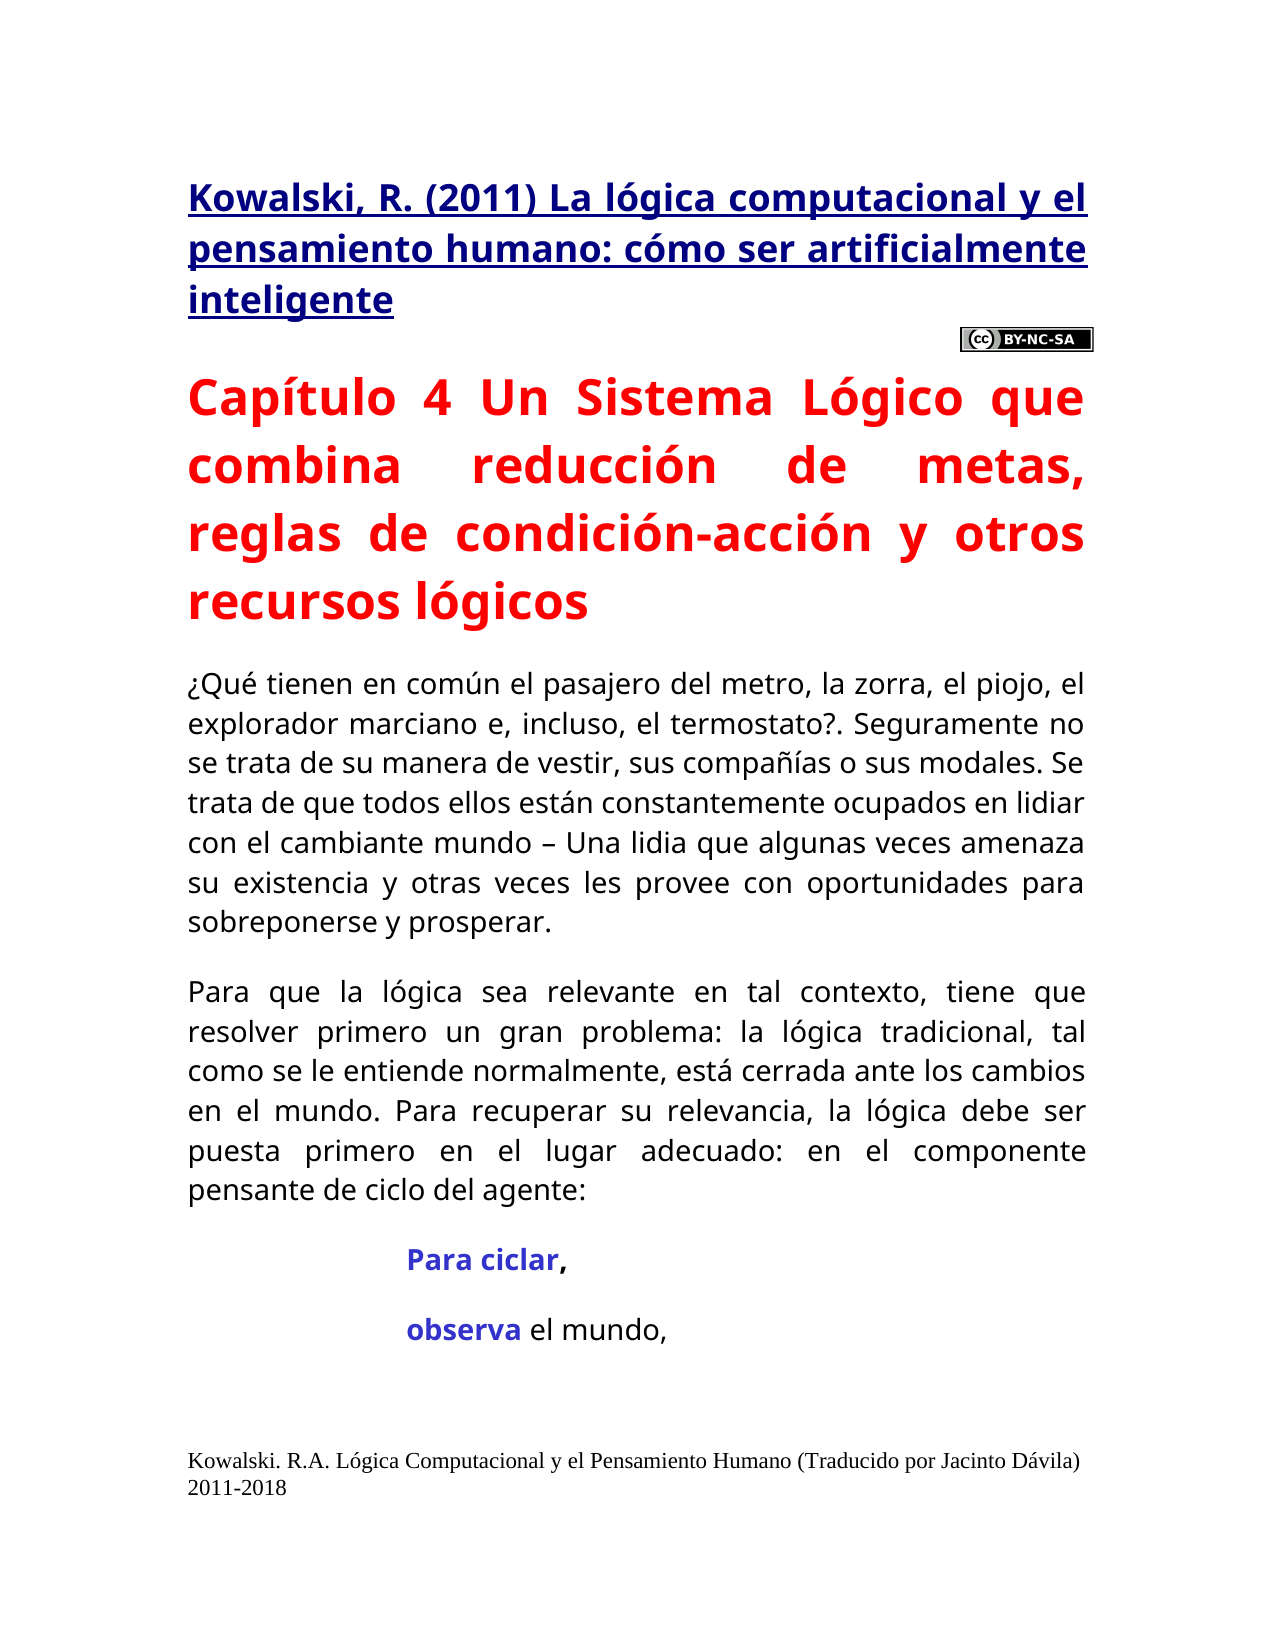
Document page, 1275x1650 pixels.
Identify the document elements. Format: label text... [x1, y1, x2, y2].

subtitle Capítulo 4 Un Sistema Lógico que combina reducción de metas, reglas de condición-acción y otros recursos lógicos [187, 361, 1086, 634]
picture [960, 327, 1094, 352]
subtitle pensamiento humano: cómo ser artificialmente [187, 215, 1087, 265]
text observa el mundo, [406, 1309, 1087, 1349]
text Para que la lógica sea relevante en tal contexto, tiene que resolver primero un gran problema: la lógica tradicional, tal como se le entiende normalmente, está cerrada ante los cambios en el mundo. Para recuperar su relevancia, la lógica debe ser puesta primero en el lugar adecuado: en el componente pensante de ciclo del agente: [187, 971, 1087, 1209]
subtitle Kowalski, R. (2011) La lógica computacional y el [187, 171, 1087, 214]
text ¿Qué tienen en común el pasajero del metro, la zorra, el piojo, el explorador marciano e, incluso, el termostato?. Seguramente no se trata de su manera de vestir, sus compañías o sus modales. Se trata de que todos ellos están constantemente ocupados en lidiar con el cambiante mundo – Una lidia que algunas veces amenaza su existencia y otras veces les provee con oportunidades para sobreponerse y prosperar. [187, 663, 1086, 941]
text Para ciclar, [406, 1239, 1087, 1279]
subtitle inteligente [187, 266, 1087, 324]
